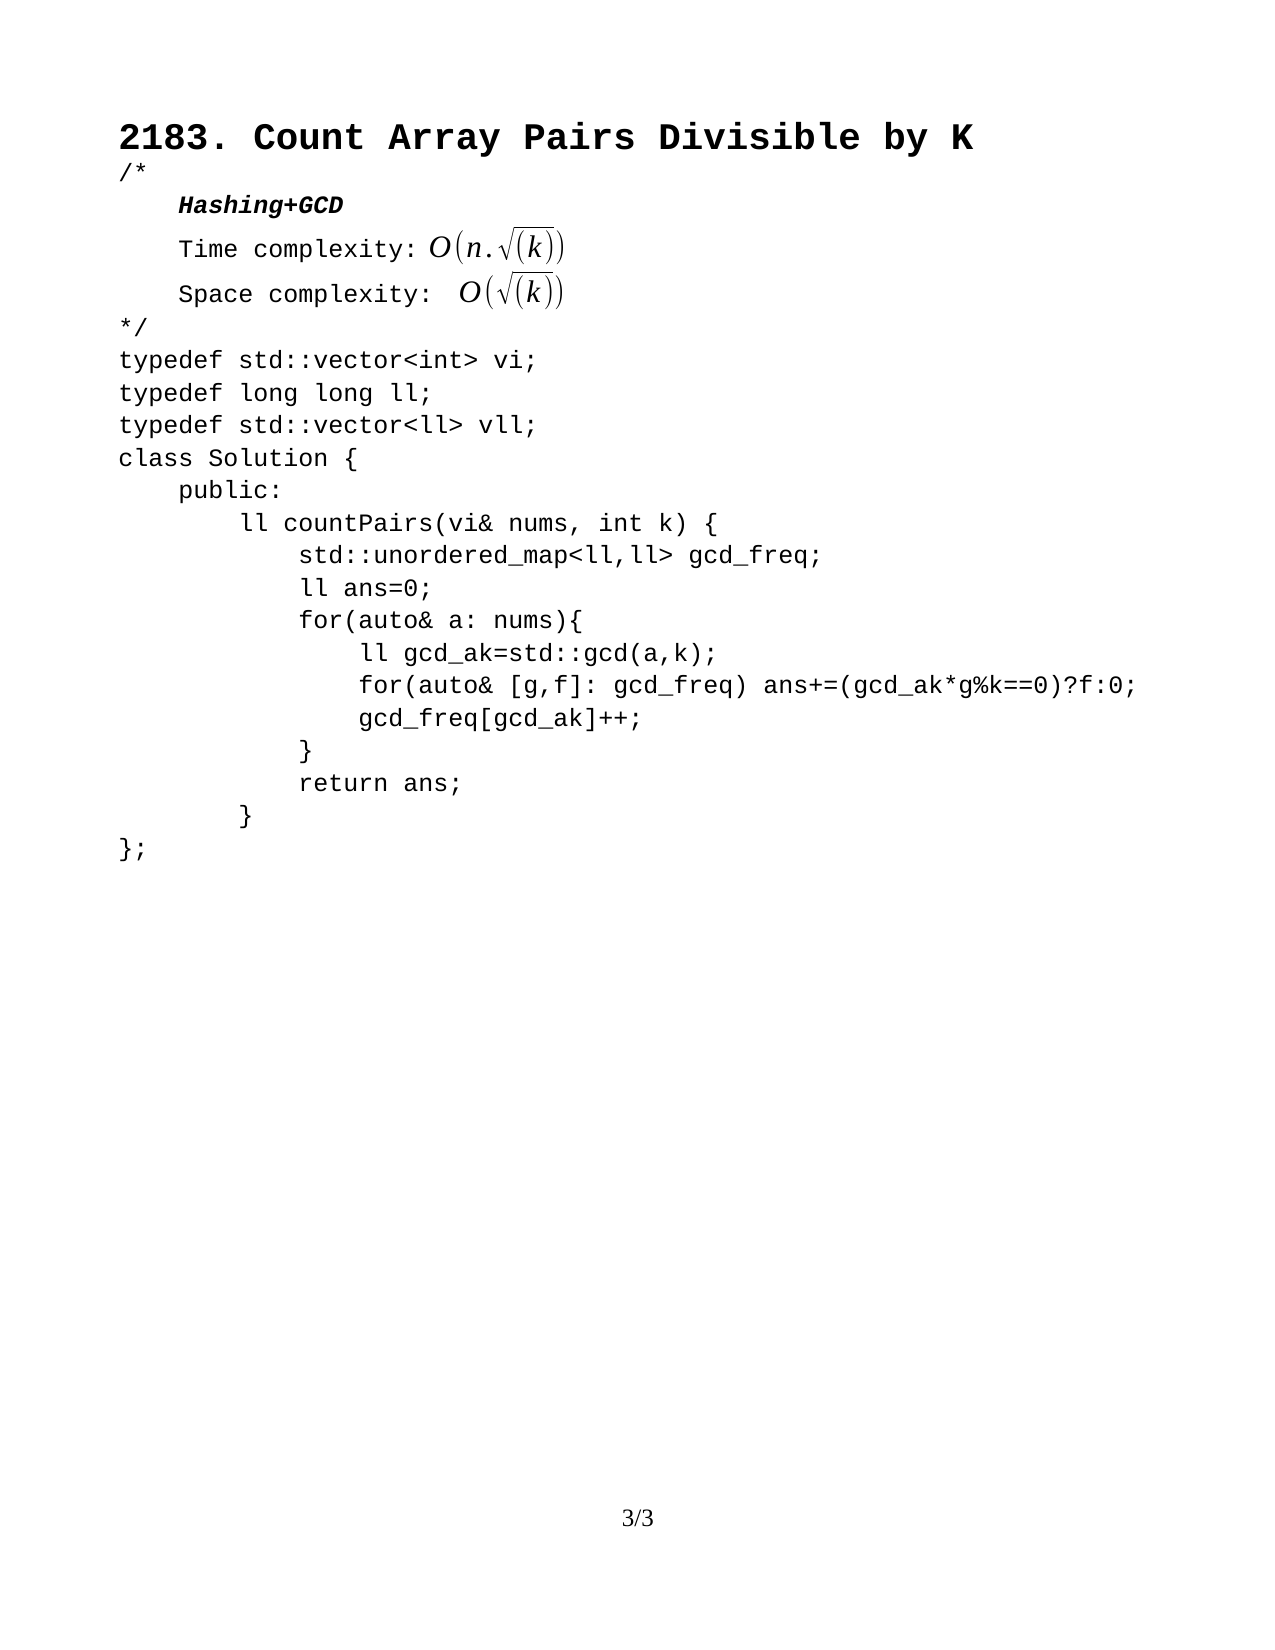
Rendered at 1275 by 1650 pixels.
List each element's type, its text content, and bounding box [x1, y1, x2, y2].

text for(auto& a: nums){ [118, 608, 1157, 636]
text typedef long long ll; [118, 380, 1157, 408]
text typedef std::vector<ll> vll; [118, 413, 1157, 441]
text ll gcd_ak=std::gcd(a,k); [118, 640, 1157, 668]
text /* [118, 161, 1157, 189]
text */ [118, 315, 1157, 343]
text std::unordered_map<ll,ll> gcd_freq; [118, 543, 1157, 571]
text }; [118, 835, 1157, 863]
text class Solution { [118, 445, 1157, 473]
text return ans; [118, 770, 1157, 798]
text for(auto& [g,f]: gcd_freq) ans+=(gcd_ak*g%k==0)?f:0; [118, 673, 1157, 701]
text ll countPairs(vi& nums, int k) { [118, 510, 1157, 538]
text } [118, 738, 1157, 766]
text ll ans=0; [118, 575, 1157, 603]
text Space complexity: [118, 270, 1157, 311]
text Time complexity: [118, 226, 1157, 266]
text Hashing+GCD [118, 193, 1157, 221]
text } [118, 803, 1157, 831]
text typedef std::vector<int> vi; [118, 348, 1157, 376]
text gcd_freq[gcd_ak]++; [118, 705, 1157, 733]
text public: [118, 478, 1157, 506]
subtitle 2183. Count Array Pairs Divisible by K [118, 118, 1157, 161]
